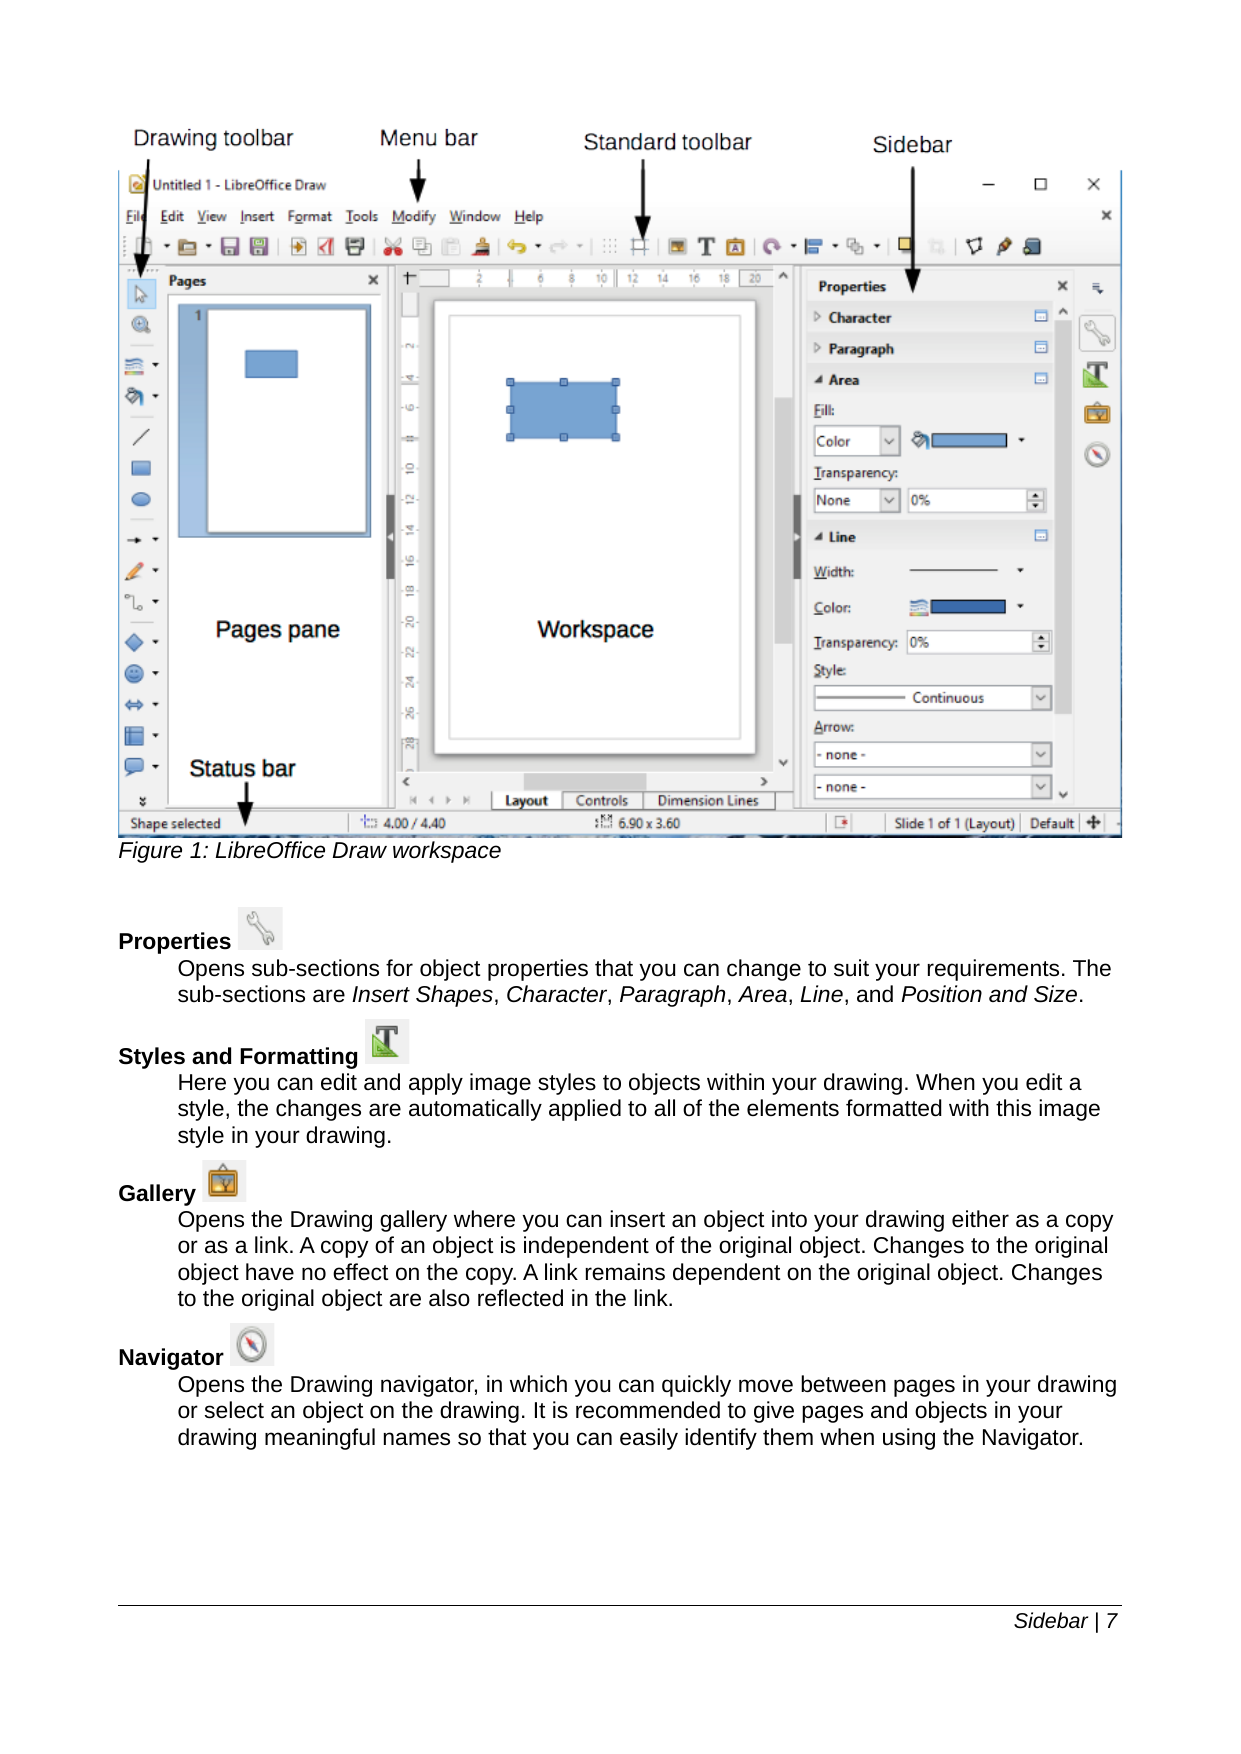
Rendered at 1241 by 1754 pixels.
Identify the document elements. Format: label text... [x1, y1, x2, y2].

text Here you can edit and apply image styles to objects within your drawing. When you edit a style, the changes are automatically applied to all of the elements formatted with this image style in your drawing. [177, 1069, 1122, 1148]
text Gallery [118, 1161, 1122, 1206]
picture [118, 118, 1123, 838]
text Opens the Drawing navigator, in which you can quickly move between pages in your drawing or select an object on the drawing. It is recommended to give pages and objects in your drawing meaningful names so that you can easily identify them when using the Navigator. [177, 1371, 1122, 1450]
text Navigator [118, 1324, 1122, 1371]
text Styles and Formatting [118, 1020, 1122, 1069]
text Opens the Drawing gallery where you can insert an object into your drawing either as a copy or as a link. A copy of an object is independent of the original object. Changes to the original object have no effect on the copy. A link remains dependent on the original object. Changes to the original object are also reflected in the link. [177, 1206, 1122, 1311]
text Figure 1: LibreOffice Draw workspace [118, 838, 1122, 864]
text Opens sub-sections for object properties that you can change to suit your requirements. The sub-sections are Insert Shapes, Character, Paragraph, Area, Line, and Position and Size. [177, 954, 1122, 1007]
text Properties [118, 908, 1122, 954]
